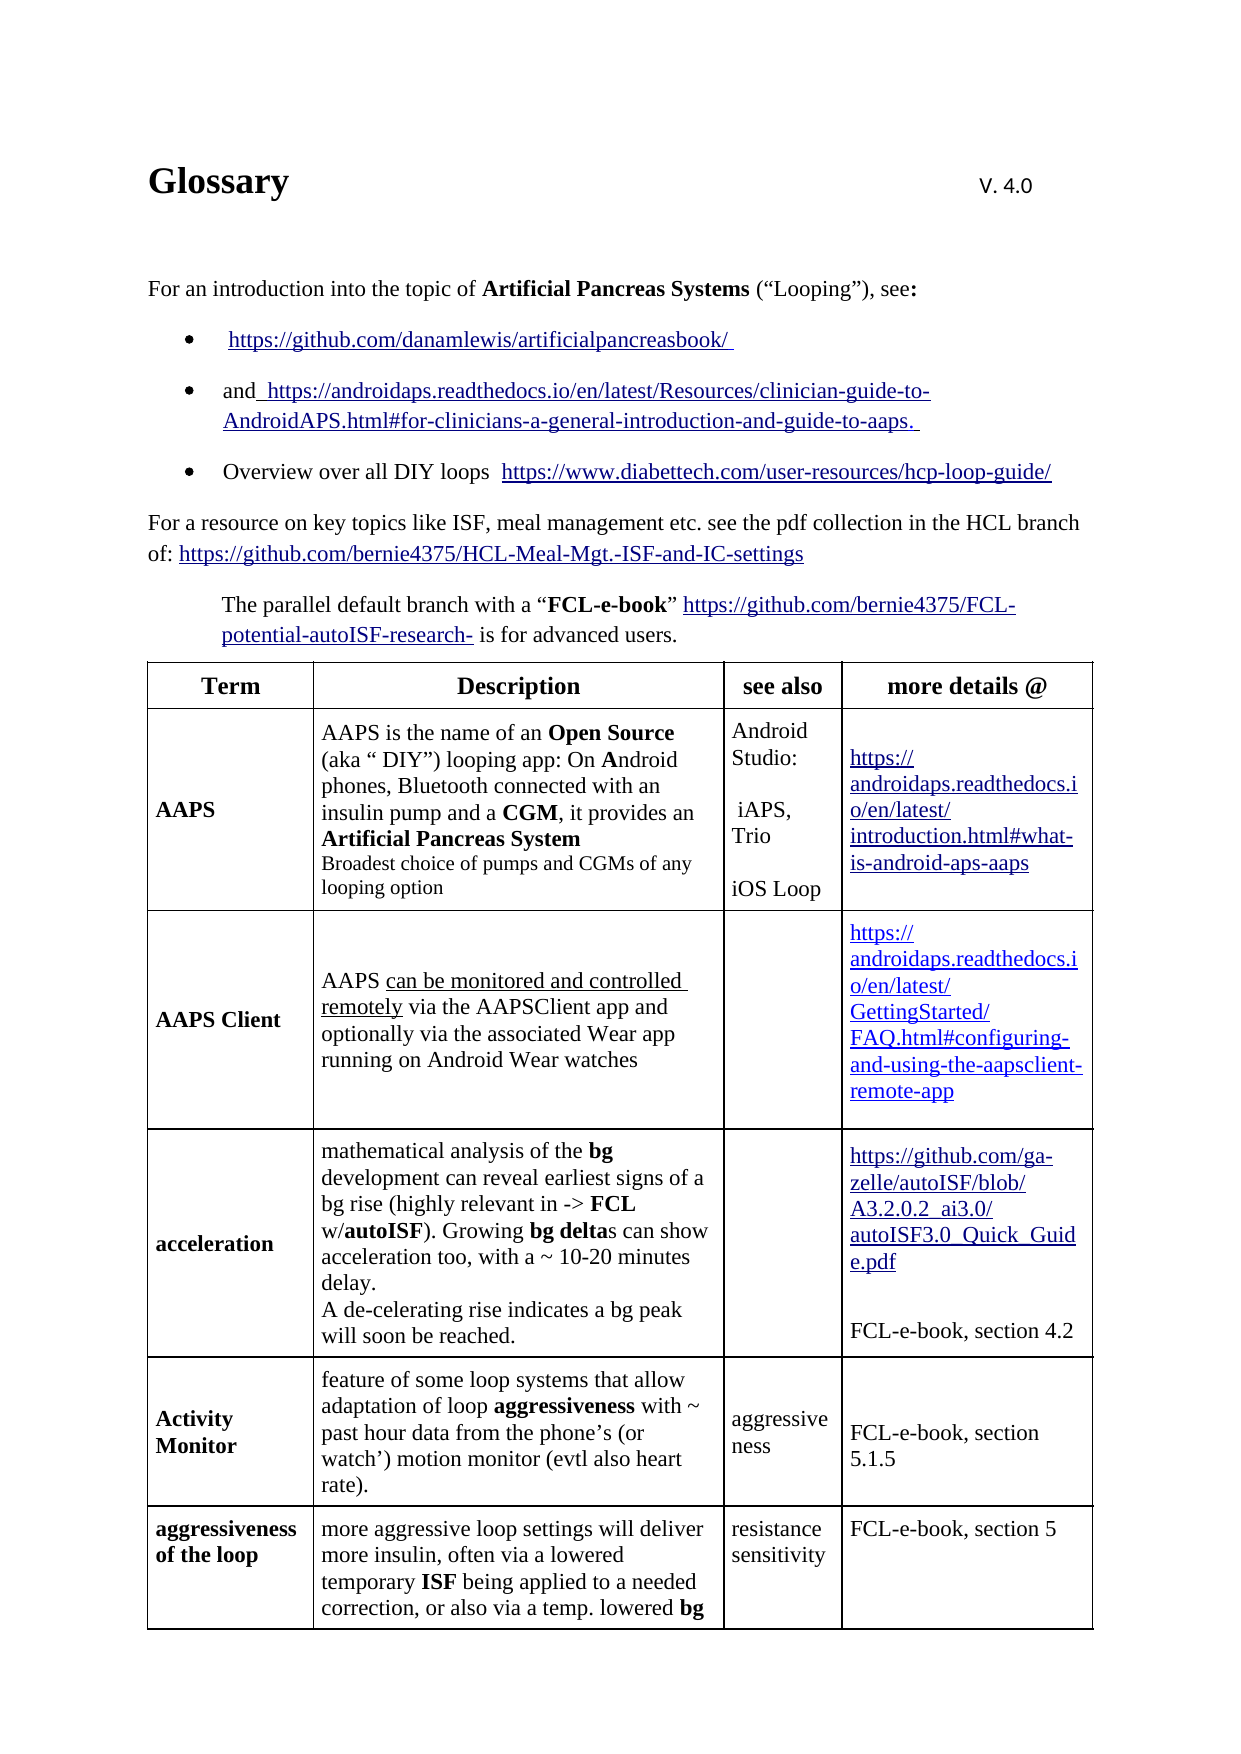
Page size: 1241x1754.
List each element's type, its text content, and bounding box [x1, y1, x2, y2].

table_cell feature of some loop systems that allow adaptation of loop aggressiveness with ~ past hour data from the phone’s (or watch’) motion monitor (evtl also heart rate). [314, 1358, 723, 1505]
list Overview over all DIY loops https://www.diabettech.com/user-resources/hcp-loop-guide/ [185, 458, 1093, 485]
table_cell FCL-e-book, section 5 [843, 1507, 1092, 1628]
table_cell Activity Monitor [148, 1358, 313, 1505]
table_cell AAPS [148, 709, 313, 909]
table_cell acceleration [148, 1130, 313, 1356]
table_header Description [314, 663, 723, 708]
text Glossary V. 4.0 [148, 158, 1093, 201]
table_header Term [148, 663, 313, 708]
table_cell resistance sensitivity [725, 1507, 841, 1628]
table_cell AAPS Client [148, 911, 313, 1128]
table_cell FCL-e-book, section 5.1.5 [843, 1358, 1092, 1505]
table_cell more aggressive loop settings will deliver more insulin, often via a lowered temporary ISF being applied to a needed correction, or also via a temp. lowered bg [314, 1507, 723, 1628]
table_cell https://github.com/ga-zelle/autoISF/blob/A3.2.0.2_ai3.0/autoISF3.0_Quick_Guide.pdf FCL-e-book, section 4.2 [843, 1130, 1092, 1356]
table_cell Android Studio: iAPS, Trio iOS Loop [725, 709, 841, 909]
table_cell https://androidaps.readthedocs.io/en/latest/GettingStarted/FAQ.html#configuring-and-using-the-aapsclient-remote-app [843, 911, 1092, 1128]
list and https://androidaps.readthedocs.io/en/latest/Resources/clinician-guide-to-AndroidAPS.html#for-clinicians-a-general-introduction-and-guide-to-aaps. [185, 377, 1093, 434]
table_cell AAPS can be monitored and controlled remotely via the AAPSClient app and optionally via the associated Wear app running on Android Wear watches [314, 911, 723, 1128]
table_cell mathematical analysis of the bg development can reveal earliest signs of a bg rise (highly relevant in -> FCL w/autoISF). Growing bg deltas can show acceleration too, with a ~ 10-20 minutes delay. A de-celerating rise indicates a bg peak will soon be reached. [314, 1130, 723, 1356]
table_cell aggressiveness [725, 1358, 841, 1505]
table_cell https://androidaps.readthedocs.io/en/latest/introduction.html#what-is-android-aps-aaps [843, 709, 1092, 909]
text The parallel default branch with a “FCL-e-book” https://github.com/bernie4375/FCL-potential-autoISF-research- is for advanced users. [221, 591, 1093, 647]
table_cell [725, 911, 841, 1128]
table_header see also [725, 663, 841, 708]
table_header more details @ [843, 663, 1092, 708]
list https://github.com/danamlewis/artificialpancreasbook/ [185, 326, 1093, 352]
text For a resource on key topics like ISF, meal management etc. see the pdf collection in the HCL branch of: https://github.com/bernie4375/HCL-Meal-Mgt.-ISF-and-IC-settings [148, 509, 1093, 566]
table_cell [725, 1130, 841, 1356]
text For an introduction into the topic of Artificial Pancreas Systems (“Looping”), see: [148, 275, 1093, 301]
table_cell aggressiveness of the loop [148, 1507, 313, 1628]
table_cell AAPS is the name of an Open Source (aka “ DIY”) looping app: On Android phones, Bluetooth connected with an insulin pump and a CGM, it provides an Artificial Pancreas System Broadest choice of pumps and CGMs of any looping option [314, 709, 723, 909]
